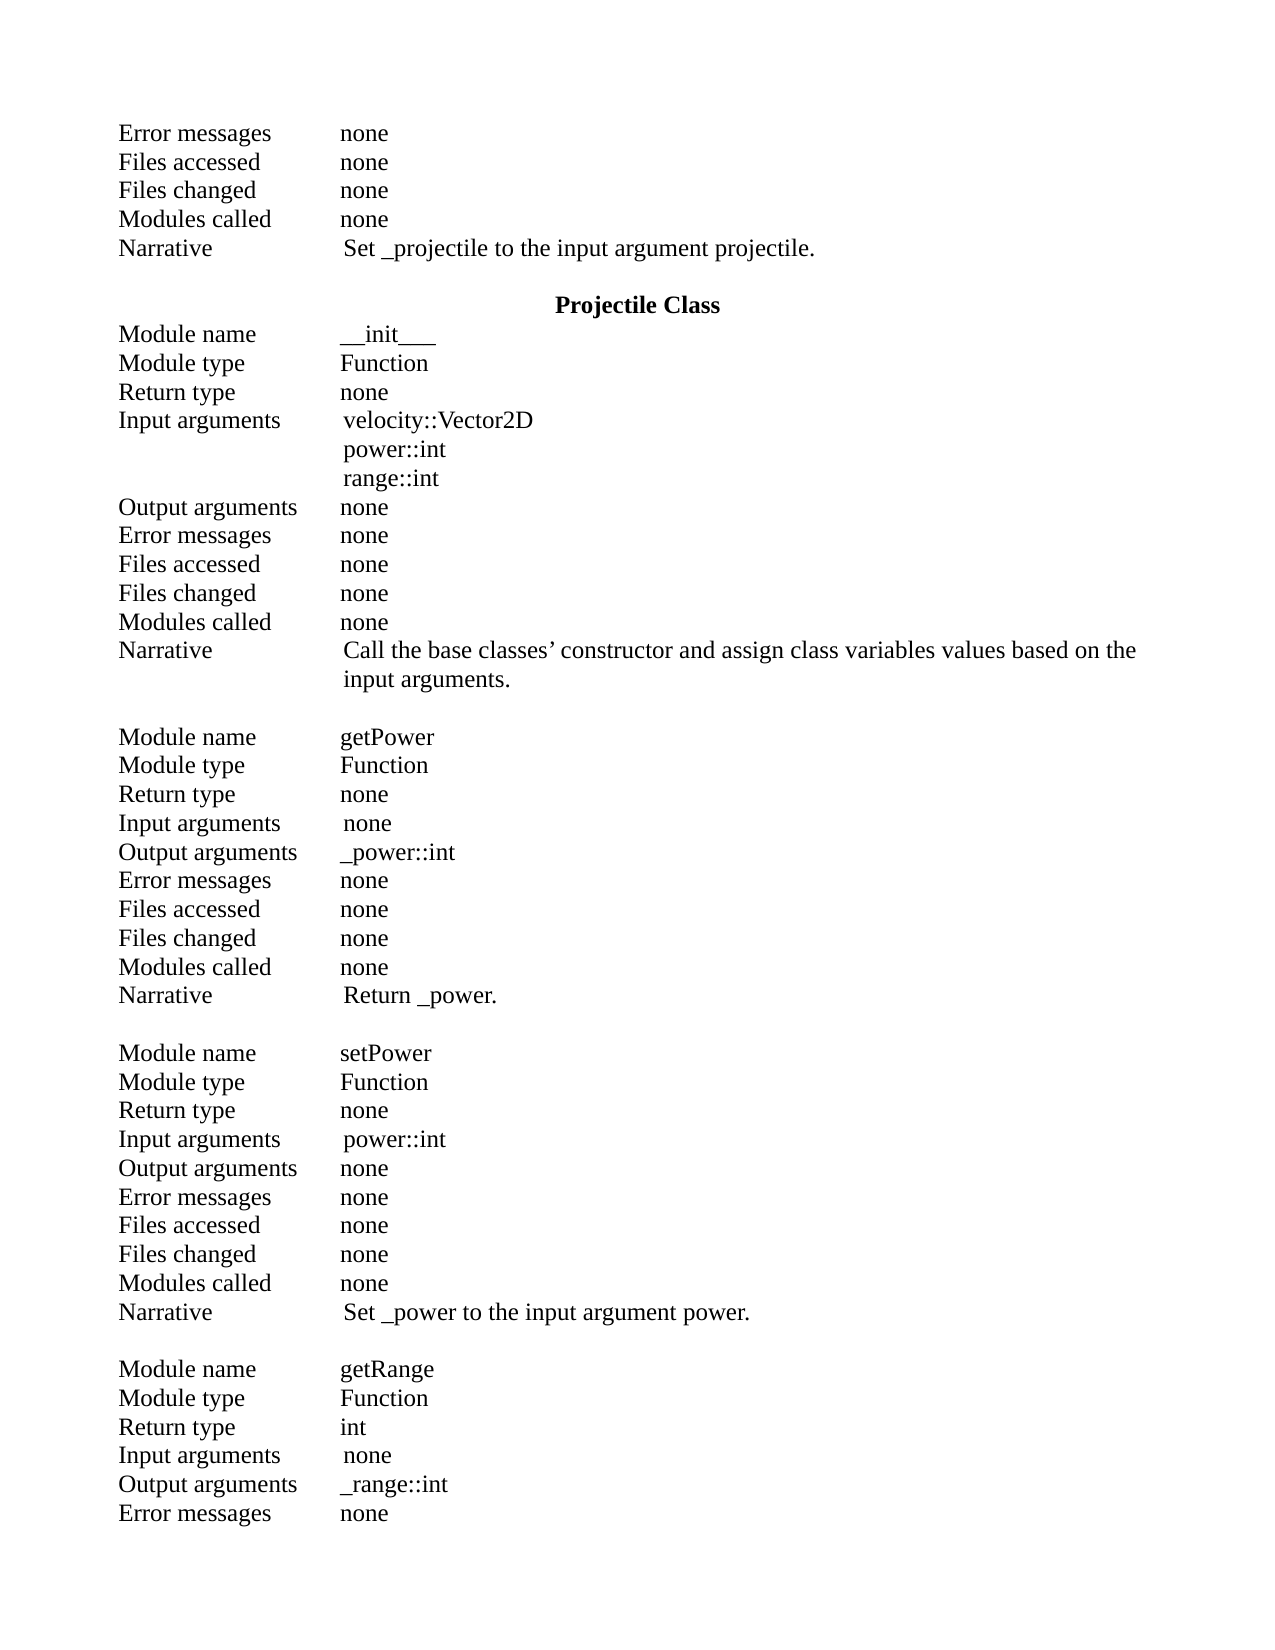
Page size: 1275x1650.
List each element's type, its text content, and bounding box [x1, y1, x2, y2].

text Return type none [118, 779, 1157, 808]
text Files accessed none [118, 549, 1157, 578]
text Files accessed none [118, 894, 1157, 923]
text Modules called none [118, 952, 1157, 981]
text Module type Function [118, 1067, 1157, 1096]
text Return type none [118, 377, 1157, 406]
text Return type none [118, 1096, 1157, 1124]
text range::int [118, 463, 1157, 492]
text Module name getRange [118, 1354, 1157, 1383]
text Error messages none [118, 1498, 1157, 1527]
text Module type Function [118, 1383, 1157, 1412]
text Input arguments velocity::Vector2D [118, 406, 1157, 434]
text power::int [118, 434, 1157, 463]
text Files changed none [118, 578, 1157, 607]
text Module type Function [118, 751, 1157, 779]
text Input arguments none [118, 808, 1157, 837]
text Files changed none [118, 1239, 1157, 1268]
text Files changed none [118, 176, 1157, 204]
text Files accessed none [118, 147, 1157, 176]
text Input arguments none [118, 1441, 1157, 1469]
text Projectile Class [118, 291, 1157, 319]
text Modules called none [118, 204, 1157, 233]
text Narrative Set _projectile to the input argument projectile. [118, 233, 1157, 262]
text Error messages none [118, 521, 1157, 549]
text Narrative Set _power to the input argument power. [118, 1297, 1157, 1326]
text Module name __init___ [118, 319, 1157, 348]
text Module type Function [118, 348, 1157, 377]
text Module name getPower [118, 722, 1157, 751]
text Files accessed none [118, 1211, 1157, 1239]
text Output arguments none [118, 492, 1157, 521]
text Error messages none [118, 118, 1157, 147]
text Error messages none [118, 1182, 1157, 1211]
text Files changed none [118, 923, 1157, 952]
text Error messages none [118, 866, 1157, 894]
text Modules called none [118, 607, 1157, 636]
text Output arguments _power::int [118, 837, 1157, 866]
text Narrative Return _power. [118, 981, 1157, 1009]
text Output arguments _range::int [118, 1469, 1157, 1498]
text Module name setPower [118, 1038, 1157, 1067]
text Input arguments power::int [118, 1124, 1157, 1153]
text Narrative Call the base classes’ constructor and assign class variables values based on the input arguments. [118, 636, 1157, 693]
text Return type int [118, 1412, 1157, 1441]
text Modules called none [118, 1268, 1157, 1297]
text Output arguments none [118, 1153, 1157, 1182]
